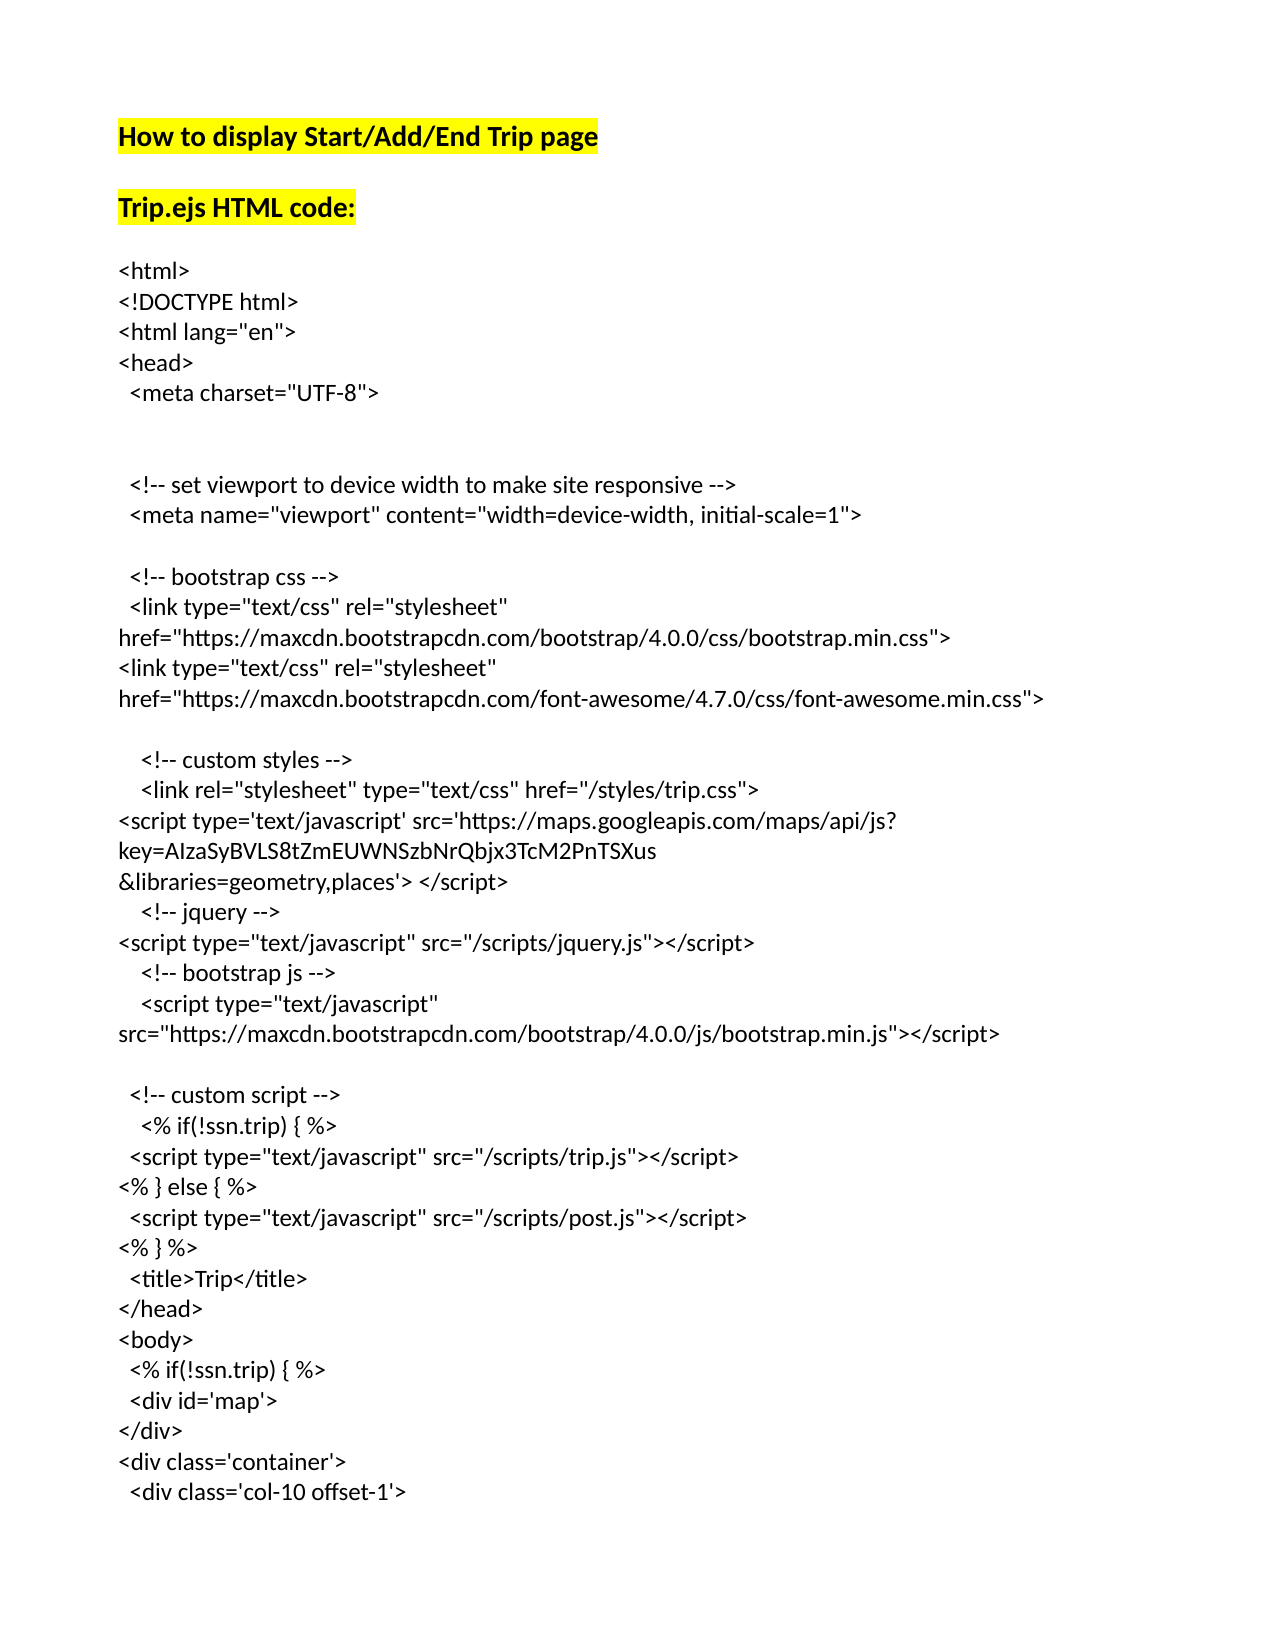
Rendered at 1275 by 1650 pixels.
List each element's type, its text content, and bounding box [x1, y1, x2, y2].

text <html lang="en"> [118, 317, 1157, 347]
text <div class='col-10 offset-1'> [118, 1476, 1157, 1507]
text <!-- jquery --> [118, 896, 1157, 927]
text <!DOCTYPE html> [118, 286, 1157, 317]
text <meta name="viewport" content="width=device-width, initial-scale=1"> [118, 500, 1157, 530]
text <link rel="stylesheet" type="text/css" href="/styles/trip.css"> [118, 774, 1157, 805]
text <% } else { %> [118, 1171, 1157, 1202]
text <body> [118, 1324, 1157, 1354]
text <!-- bootstrap css --> [118, 561, 1157, 591]
text <html> [118, 256, 1157, 286]
text <% if(!ssn.trip) { %> [118, 1110, 1157, 1141]
text <% } %> [118, 1232, 1157, 1263]
text <div class='container'> [118, 1446, 1157, 1476]
text <!-- bootstrap js --> [118, 957, 1157, 988]
text <div id='map'> [118, 1385, 1157, 1415]
text <script type="text/javascript" src="/scripts/jquery.js"></script> [118, 927, 1157, 957]
text <script type='text/javascript' src='https://maps.googleapis.com/maps/api/js?key=AIzaSyBVLS8tZmEUWNSzbNrQbjx3TcM2PnTSXus [118, 805, 1157, 866]
text <!-- custom styles --> [118, 744, 1157, 774]
text <title>Trip</title> [118, 1263, 1157, 1293]
text <script type="text/javascript" src="https://maxcdn.bootstrapcdn.com/bootstrap/4.0.0/js/bootstrap.min.js"></script> [118, 988, 1157, 1049]
text <link type="text/css" rel="stylesheet" href="https://maxcdn.bootstrapcdn.com/font-awesome/4.7.0/css/font-awesome.min.css"> [118, 652, 1157, 713]
text &libraries=geometry,places'> </script> [118, 866, 1157, 896]
text Trip.ejs HTML code: [118, 189, 1157, 225]
text </div> [118, 1415, 1157, 1446]
text </head> [118, 1293, 1157, 1324]
text <!-- custom script --> [118, 1079, 1157, 1110]
text How to display Start/Add/End Trip page [118, 118, 1157, 154]
text <script type="text/javascript" src="/scripts/trip.js"></script> [118, 1141, 1157, 1171]
text <% if(!ssn.trip) { %> [118, 1354, 1157, 1385]
text <head> [118, 347, 1157, 378]
text <!-- set viewport to device width to make site responsive --> [118, 469, 1157, 500]
text <link type="text/css" rel="stylesheet" href="https://maxcdn.bootstrapcdn.com/bootstrap/4.0.0/css/bootstrap.min.css"> [118, 591, 1157, 652]
text <meta charset="UTF-8"> [118, 378, 1157, 408]
text <script type="text/javascript" src="/scripts/post.js"></script> [118, 1202, 1157, 1232]
